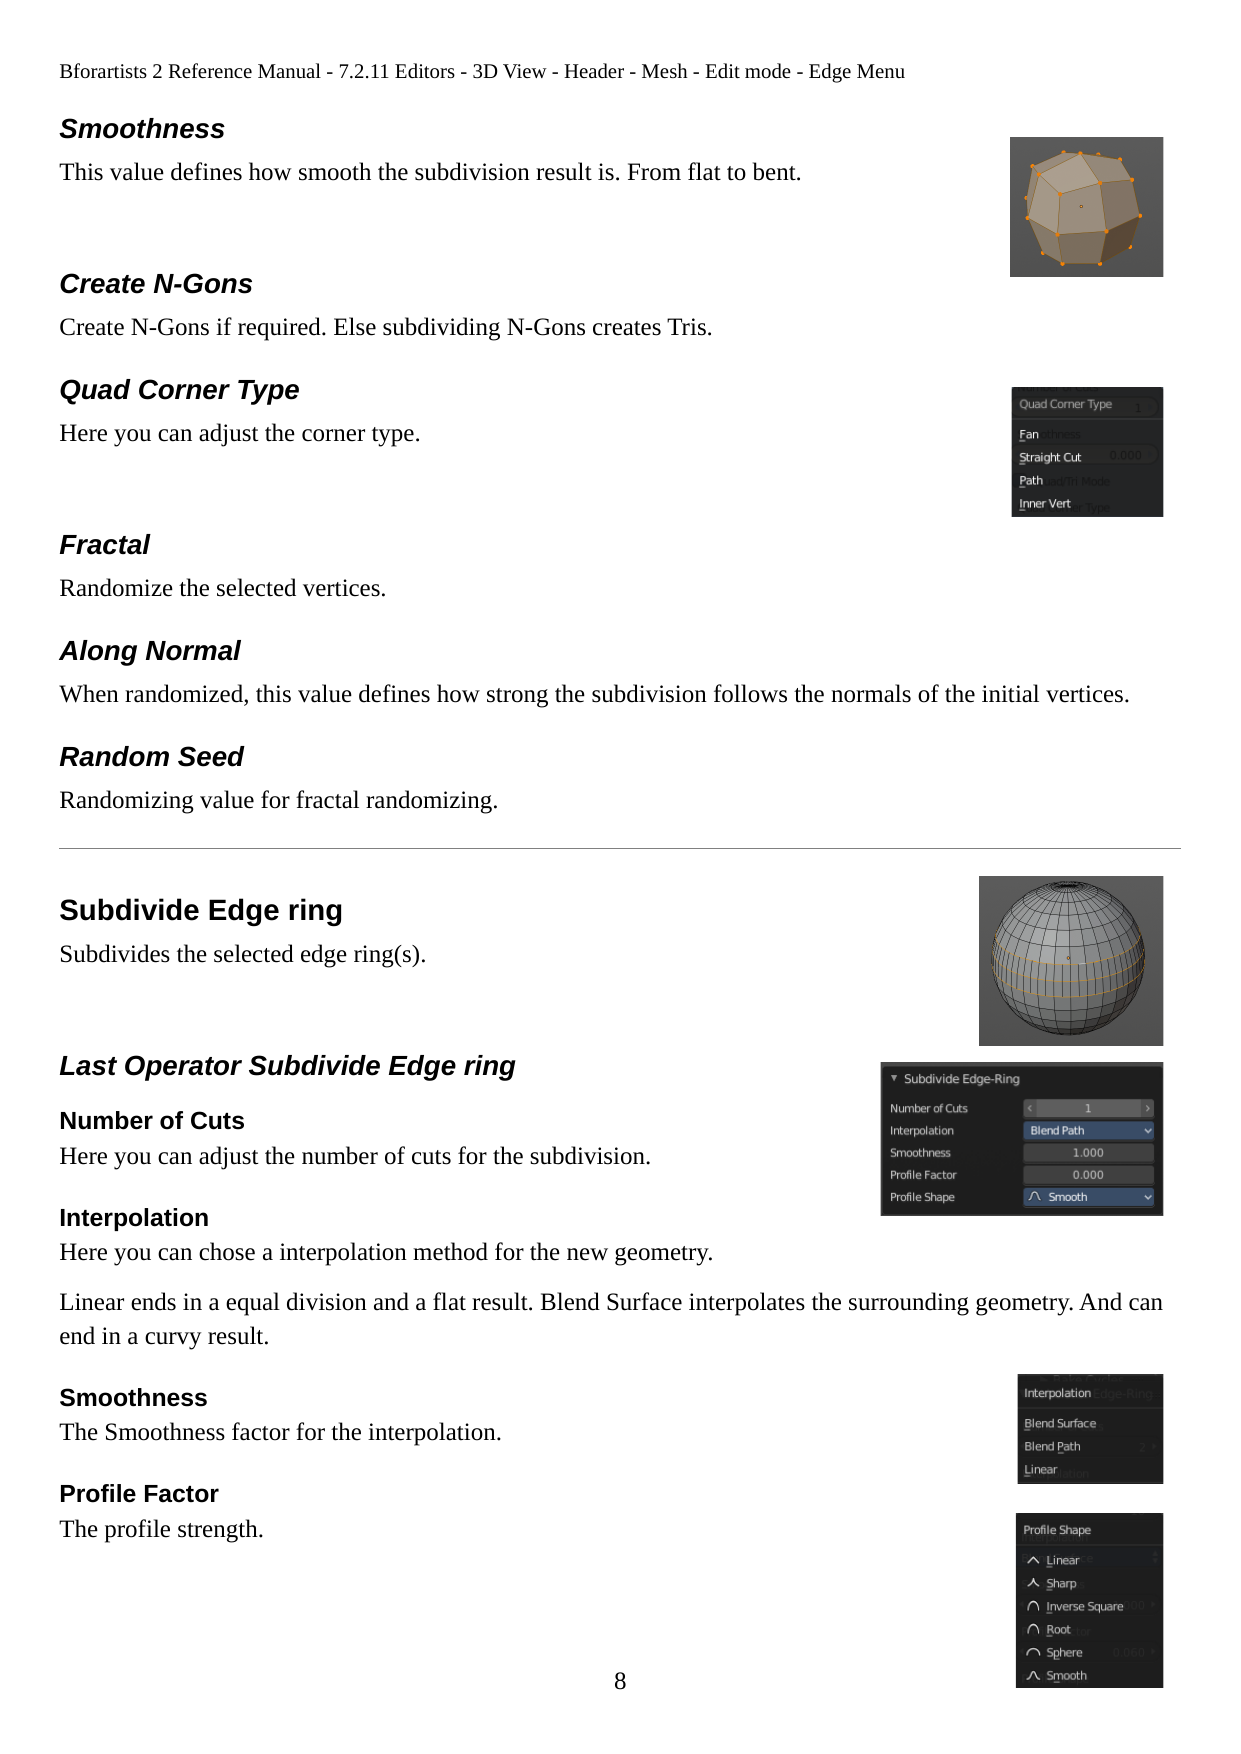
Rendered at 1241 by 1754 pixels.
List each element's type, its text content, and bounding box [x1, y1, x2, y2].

subtitle Number of Cuts [59, 1106, 880, 1135]
subtitle Profile Factor [59, 1479, 1181, 1507]
picture [979, 876, 1164, 1046]
text Here you can chose a interpolation method for the new geometry. [59, 1237, 1181, 1266]
subtitle Along Normal [59, 634, 1181, 666]
subtitle Random Seed [59, 740, 1181, 772]
text The Smoothness factor for the interpolation. [59, 1417, 1017, 1446]
text When randomized, this value defines how strong the subdivision follows the normals of the initial vertices. [59, 679, 1181, 708]
subtitle Fractal [59, 528, 1181, 560]
text Create N-Gons if required. Else subdividing N-Gons creates Tris. [59, 312, 1181, 341]
picture [1011, 387, 1164, 517]
subtitle Quad Corner Type [59, 373, 1181, 405]
text This value defines how smooth the subdivision result is. From flat to bent. [59, 157, 1010, 186]
subtitle [1164, 1106, 1181, 1135]
picture [1017, 1374, 1164, 1484]
subtitle Last Operator Subdivide Edge ring [59, 1049, 1181, 1081]
subtitle Interpolation [59, 1203, 1181, 1231]
text Randomize the selected vertices. [59, 573, 1181, 602]
text Randomizing value for fractal randomizing. [59, 785, 1181, 813]
text Here you can adjust the number of cuts for the subdivision. [59, 1141, 880, 1170]
subtitle [1164, 893, 1181, 926]
text The profile strength. [59, 1514, 1015, 1542]
picture [1010, 137, 1164, 277]
text Subdivides the selected edge ring(s). [59, 939, 979, 968]
picture [880, 1062, 1164, 1216]
subtitle Subdivide Edge ring [59, 893, 979, 926]
subtitle [1164, 1383, 1181, 1411]
subtitle Create N-Gons [59, 268, 1181, 299]
picture [1015, 1513, 1164, 1688]
text [1164, 1514, 1181, 1542]
text Linear ends in a equal division and a flat result. Blend Surface interpolates the surrounding geometry. And can end in a curvy result. [59, 1287, 1181, 1350]
subtitle Smoothness [59, 113, 1181, 144]
text Here you can adjust the corner type. [59, 418, 1011, 447]
subtitle Smoothness [59, 1383, 1017, 1411]
